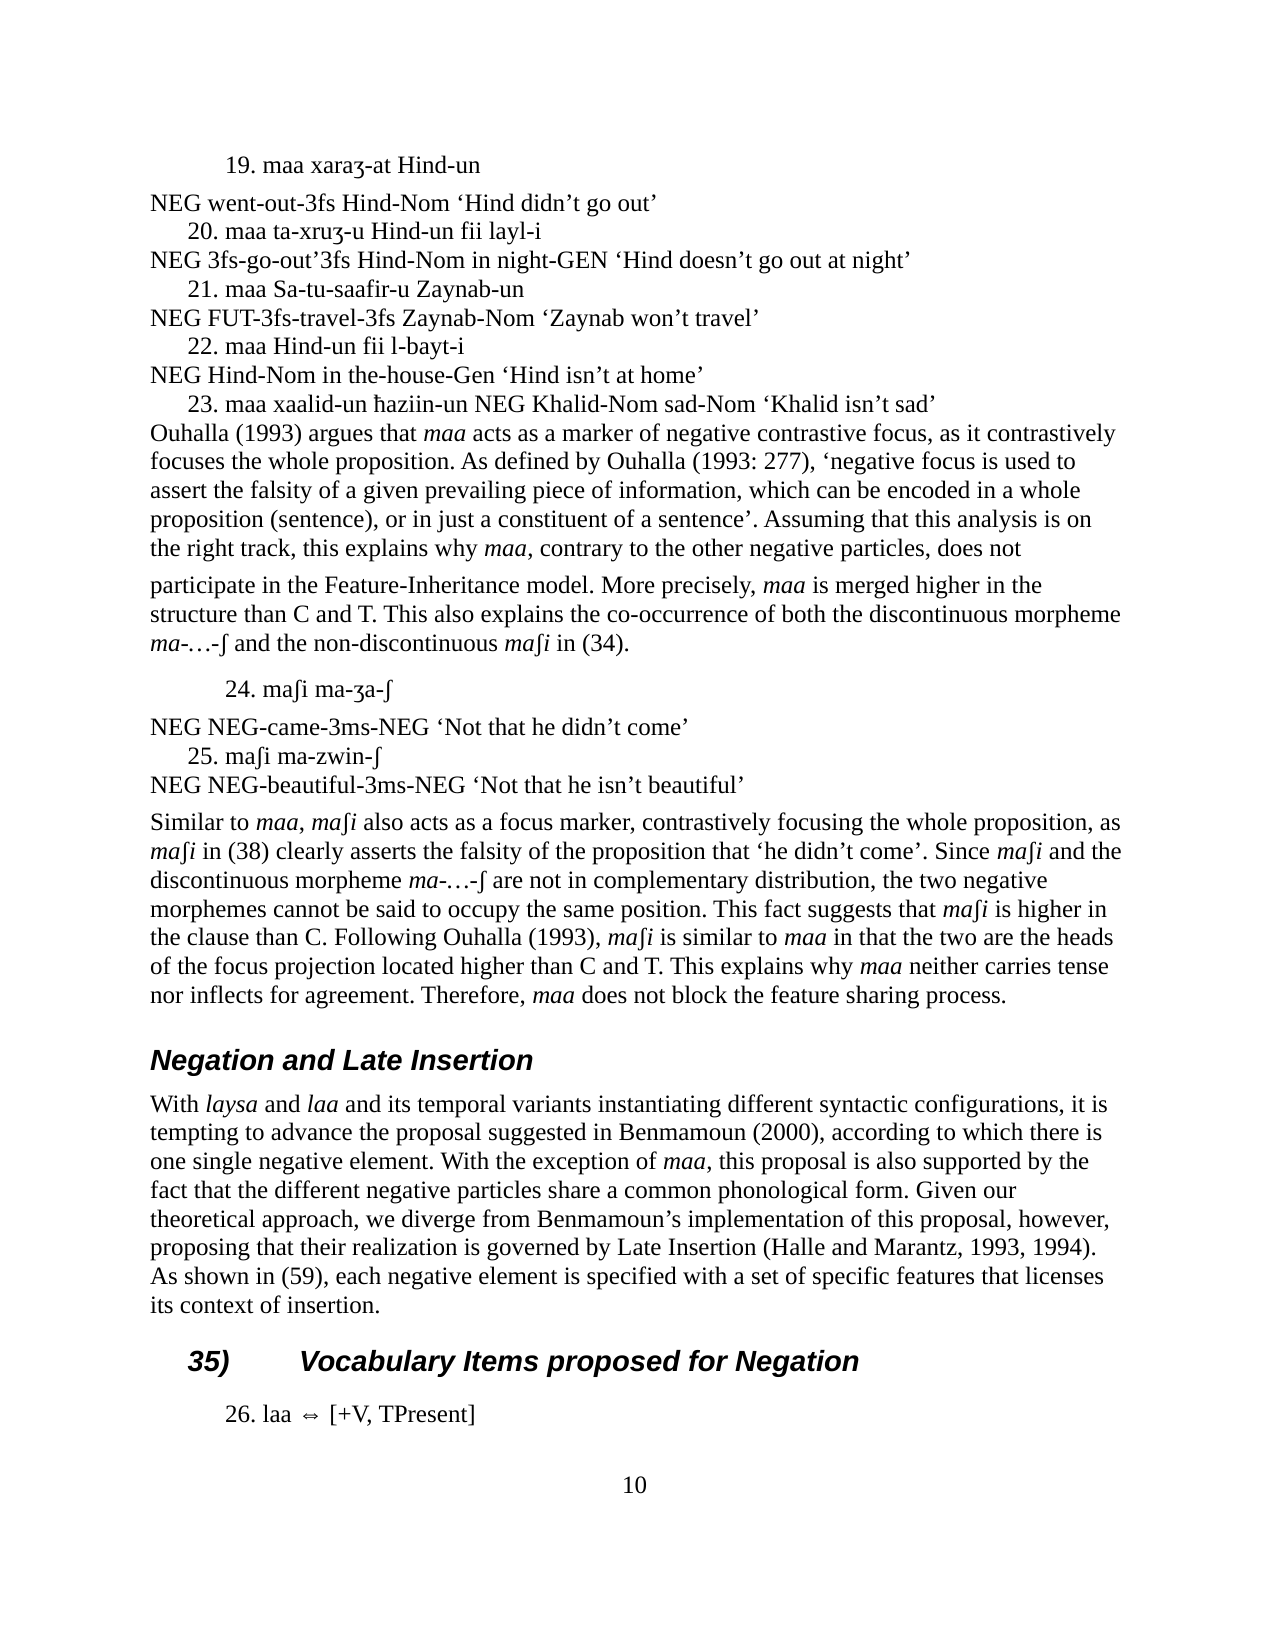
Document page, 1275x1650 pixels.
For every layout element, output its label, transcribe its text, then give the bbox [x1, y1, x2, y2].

list maa Hind-un fii l-bayt-i [187, 331, 1125, 360]
list laa ⇔ [+V, TPresent] [225, 1399, 1125, 1427]
subtitle Vocabulary Items proposed for Negation [187, 1344, 1125, 1377]
list maa xaraʒ-at Hind-un [225, 150, 1125, 179]
text NEG FUT-3fs-travel-3fs Zaynab-Nom ‘Zaynab won’t travel’ [150, 303, 1125, 331]
text Ouhalla (1993) argues that maa acts as a marker of negative contrastive focus, as it contrastively focuses the whole proposition. As defined by Ouhalla (1993: 277), ‘negative focus is used to assert the falsity of a given prevailing piece of information, which can be encoded in a whole proposition (sentence), or in just a constituent of a sentence’. Assuming that this analysis is on the right track, this explains why maa, contrary to the other negative particles, does not [150, 418, 1125, 561]
text With laysa and laa and its temporal variants instantiating different syntactic configurations, it is tempting to advance the proposal suggested in Benmamoun (2000), according to which there is one single negative element. With the exception of maa, this proposal is also supported by the fact that the different negative particles share a common phonological form. Given our theoretical approach, we diverge from Benmamoun’s implementation of this proposal, however, proposing that their realization is governed by Late Insertion (Halle and Marantz, 1993, 1994). As shown in (59), each negative element is specified with a set of specific features that licenses its context of insertion. [150, 1089, 1125, 1319]
text NEG went-out-3fs Hind-Nom ‘Hind didn’t go out’ [150, 188, 1125, 216]
subtitle Negation and Late Insertion [150, 1043, 1125, 1076]
list maa Sa-tu-saafir-u Zaynab-un [187, 274, 1125, 303]
list maa xaalid-un ħaziin-un NEG Khalid-Nom sad-Nom ‘Khalid isn’t sad’ [187, 389, 1125, 418]
text participate in the Feature-Inheritance model. More precisely, maa is merged higher in the structure than C and T. This also explains the co-occurrence of both the discontinuous morpheme ma-…-ʃ and the non-discontinuous maʃi in (34). [150, 570, 1125, 657]
text NEG NEG-came-3ms-NEG ‘Not that he didn’t come’ [150, 712, 1125, 741]
list maʃi ma-zwin-ʃ [187, 741, 1125, 770]
text Similar to maa, maʃi also acts as a focus marker, contrastively focusing the whole proposition, as maʃi in (38) clearly asserts the falsity of the proposition that ‘he didn’t come’. Since maʃi and the discontinuous morpheme ma-…-ʃ are not in complementary distribution, the two negative morphemes cannot be said to occupy the same position. This fact suggests that maʃi is higher in the clause than C. Following Ouhalla (1993), maʃi is similar to maa in that the two are the heads of the focus projection located higher than C and T. This explains why maa neither carries tense nor inflects for agreement. Therefore, maa does not block the feature sharing process. [150, 807, 1125, 1009]
text NEG NEG-beautiful-3ms-NEG ‘Not that he isn’t beautiful’ [150, 770, 1125, 798]
list maʃi ma-ʒa-ʃ [225, 674, 1125, 703]
list maa ta-xruʒ-u Hind-un fii layl-i [187, 216, 1125, 245]
text NEG 3fs-go-out’3fs Hind-Nom in night-GEN ‘Hind doesn’t go out at night’ [150, 245, 1125, 274]
text NEG Hind-Nom in the-house-Gen ‘Hind isn’t at home’ [150, 360, 1125, 389]
